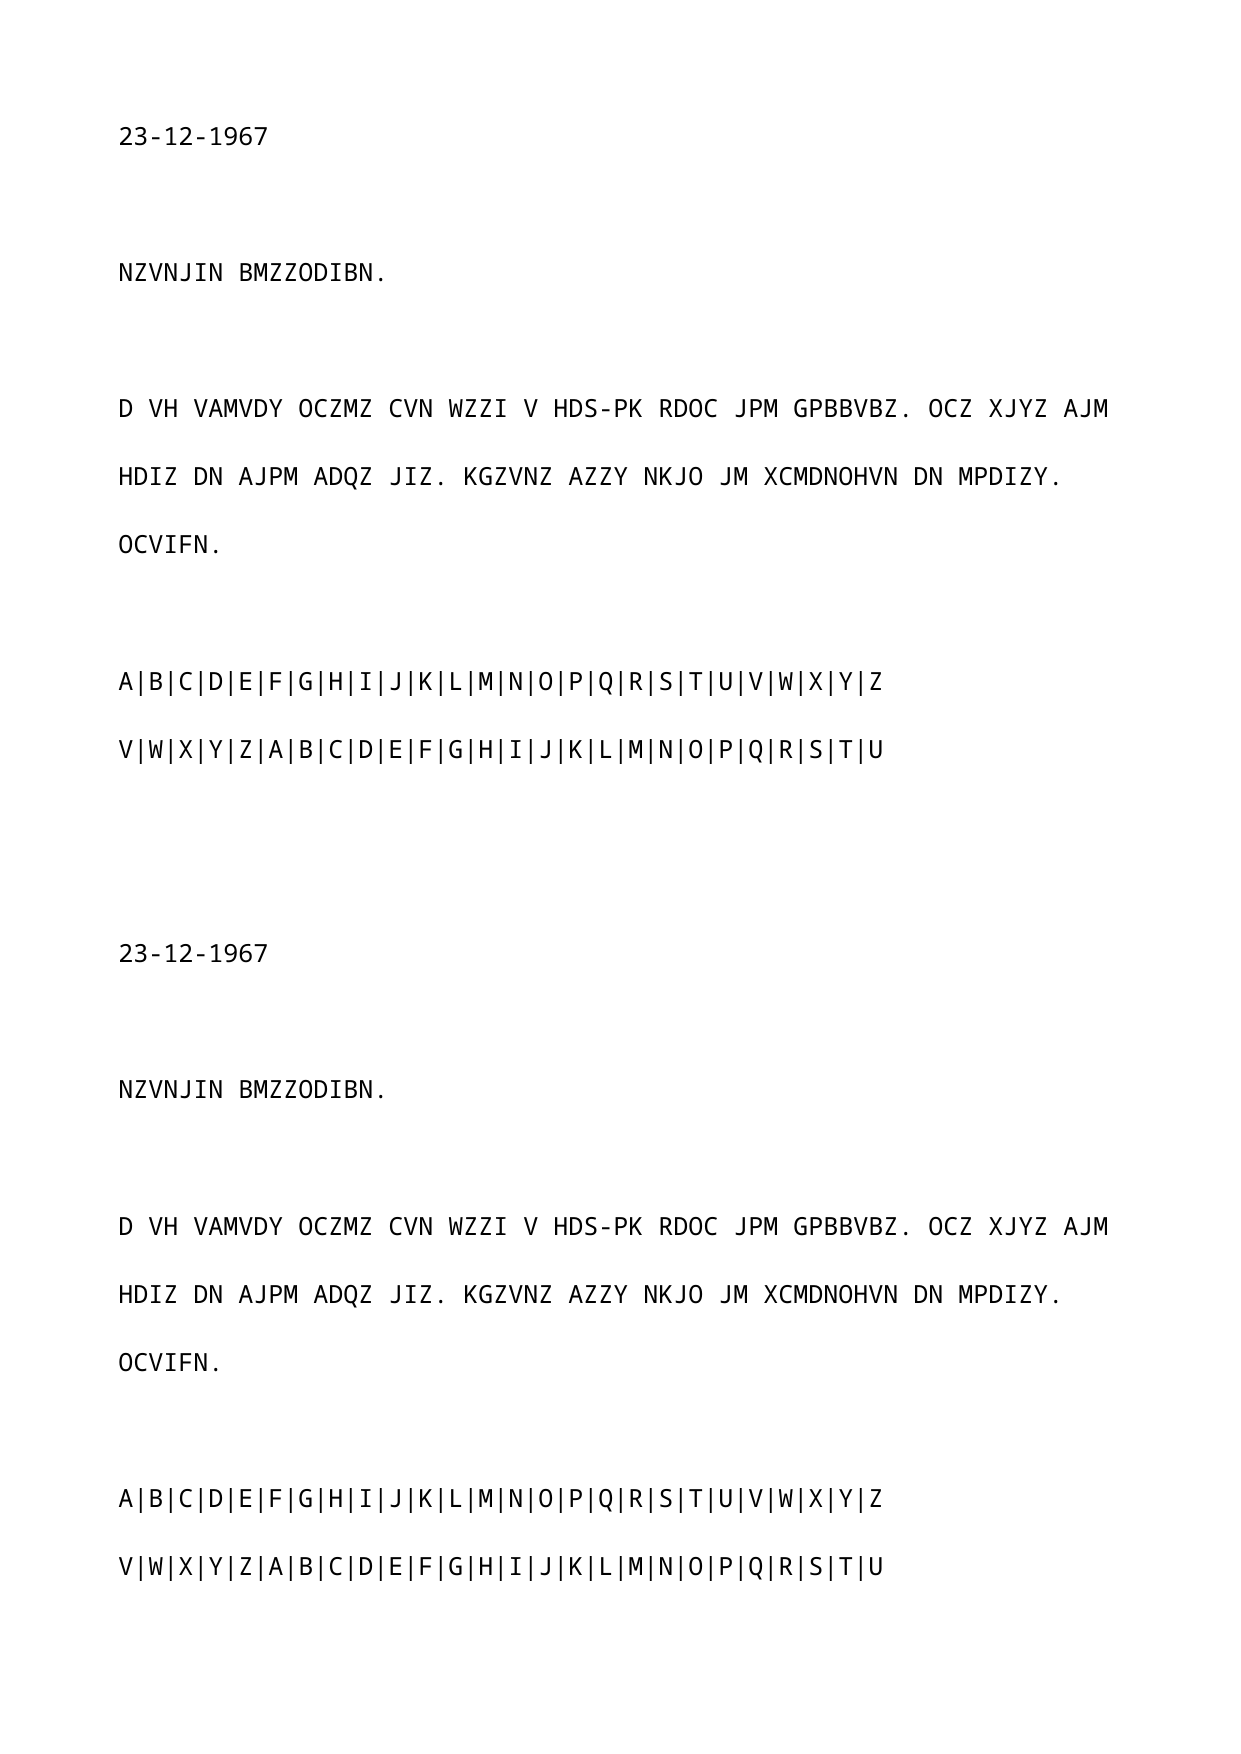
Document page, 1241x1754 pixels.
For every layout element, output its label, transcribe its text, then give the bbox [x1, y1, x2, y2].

text V|W|X|Y|Z|A|B|C|D|E|F|G|H|I|J|K|L|M|N|O|P|Q|R|S|T|U [118, 731, 1122, 765]
text V|W|X|Y|Z|A|B|C|D|E|F|G|H|I|J|K|L|M|N|O|P|Q|R|S|T|U [118, 1549, 1122, 1583]
text NZVNJIN BMZZODIBN. [118, 254, 1122, 288]
text D VH VAMVDY OCZMZ CVN WZZI V HDS-PK RDOC JPM GPBBVBZ. OCZ XJYZ AJM HDIZ DN AJPM ADQZ JIZ. KGZVNZ AZZY NKJO JM XCMDNOHVN DN MPDIZY. OCVIFN. [118, 1208, 1122, 1378]
text 23-12-1967 [118, 118, 1122, 152]
text A|B|C|D|E|F|G|H|I|J|K|L|M|N|O|P|Q|R|S|T|U|V|W|X|Y|Z [118, 663, 1122, 697]
text NZVNJIN BMZZODIBN. [118, 1072, 1122, 1106]
text A|B|C|D|E|F|G|H|I|J|K|L|M|N|O|P|Q|R|S|T|U|V|W|X|Y|Z [118, 1481, 1122, 1515]
text D VH VAMVDY OCZMZ CVN WZZI V HDS-PK RDOC JPM GPBBVBZ. OCZ XJYZ AJM HDIZ DN AJPM ADQZ JIZ. KGZVNZ AZZY NKJO JM XCMDNOHVN DN MPDIZY. OCVIFN. [118, 391, 1122, 561]
text 23-12-1967 [118, 936, 1122, 970]
